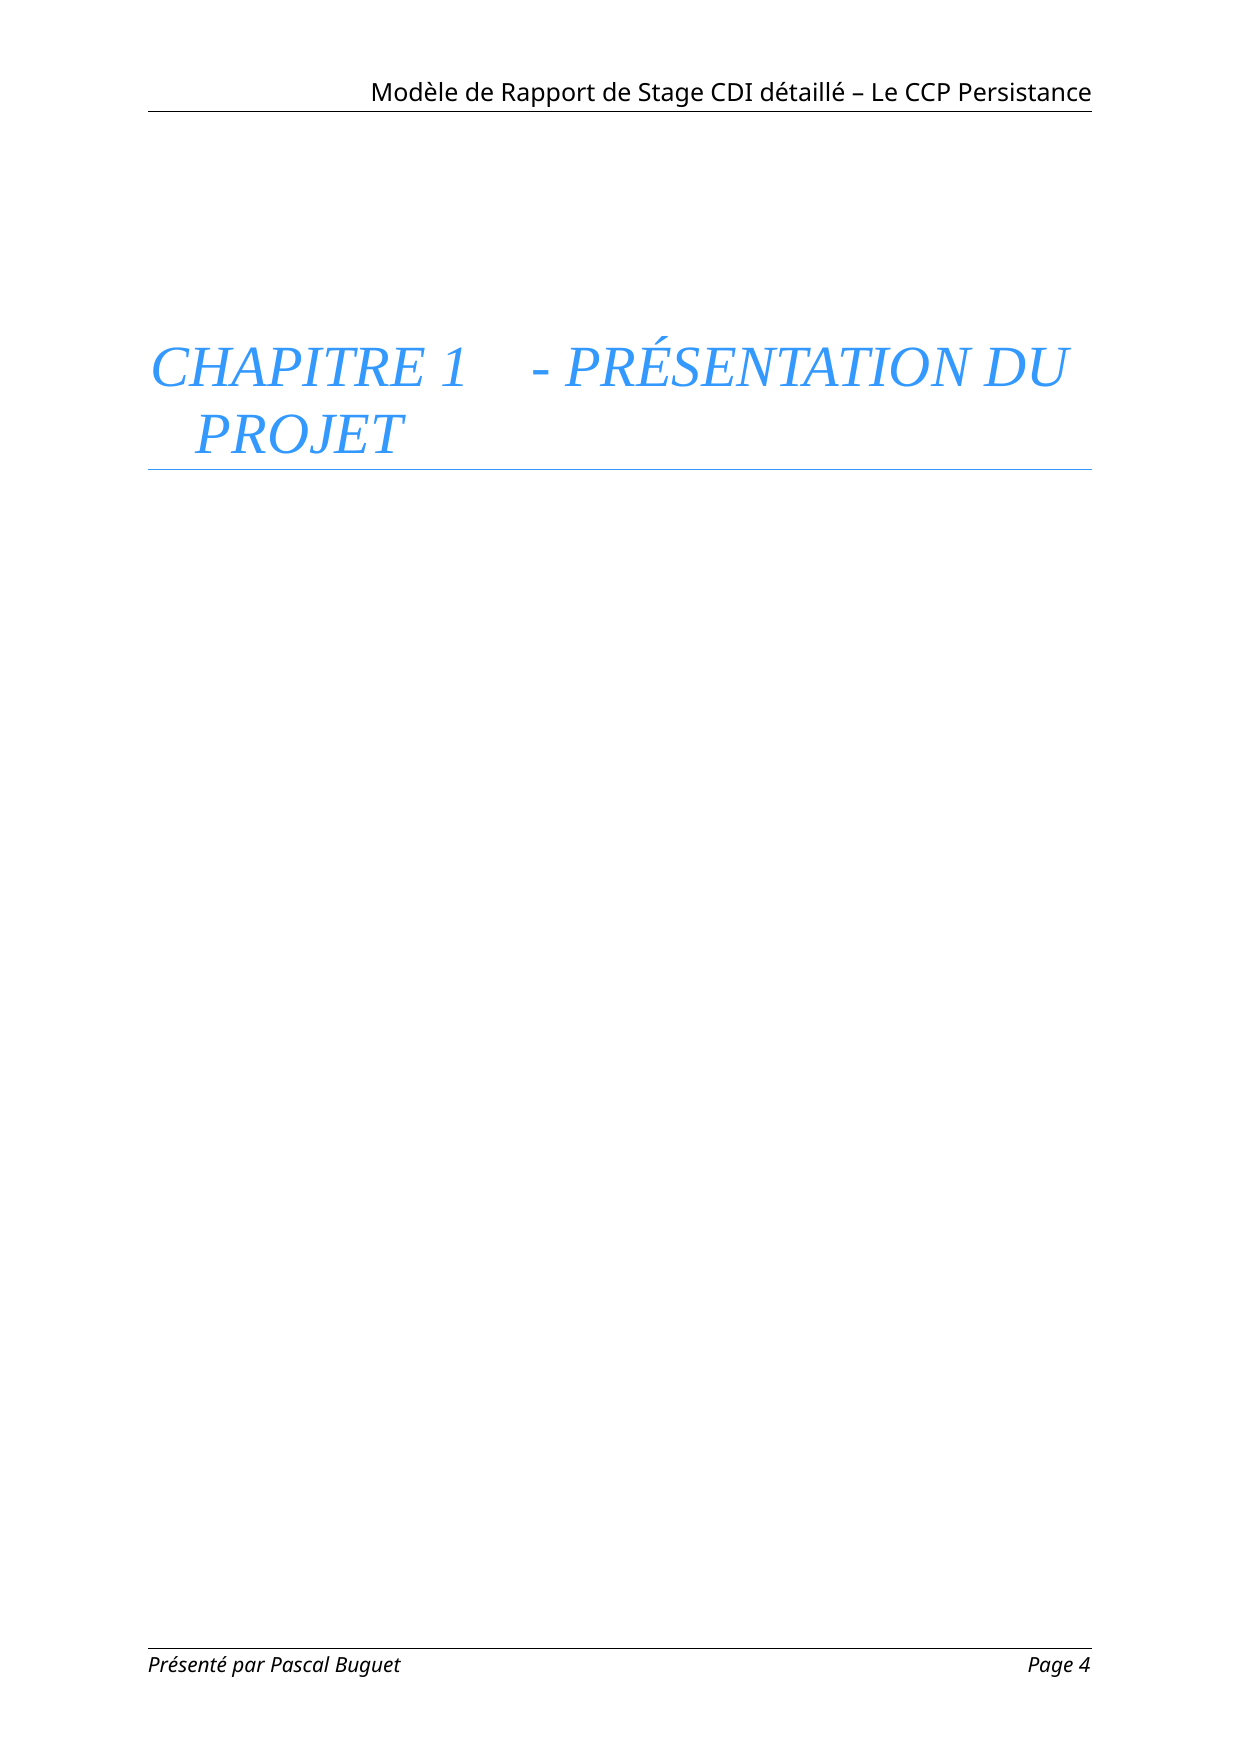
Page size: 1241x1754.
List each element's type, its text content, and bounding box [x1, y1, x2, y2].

subtitle - Présentation du projet [148, 329, 1092, 469]
